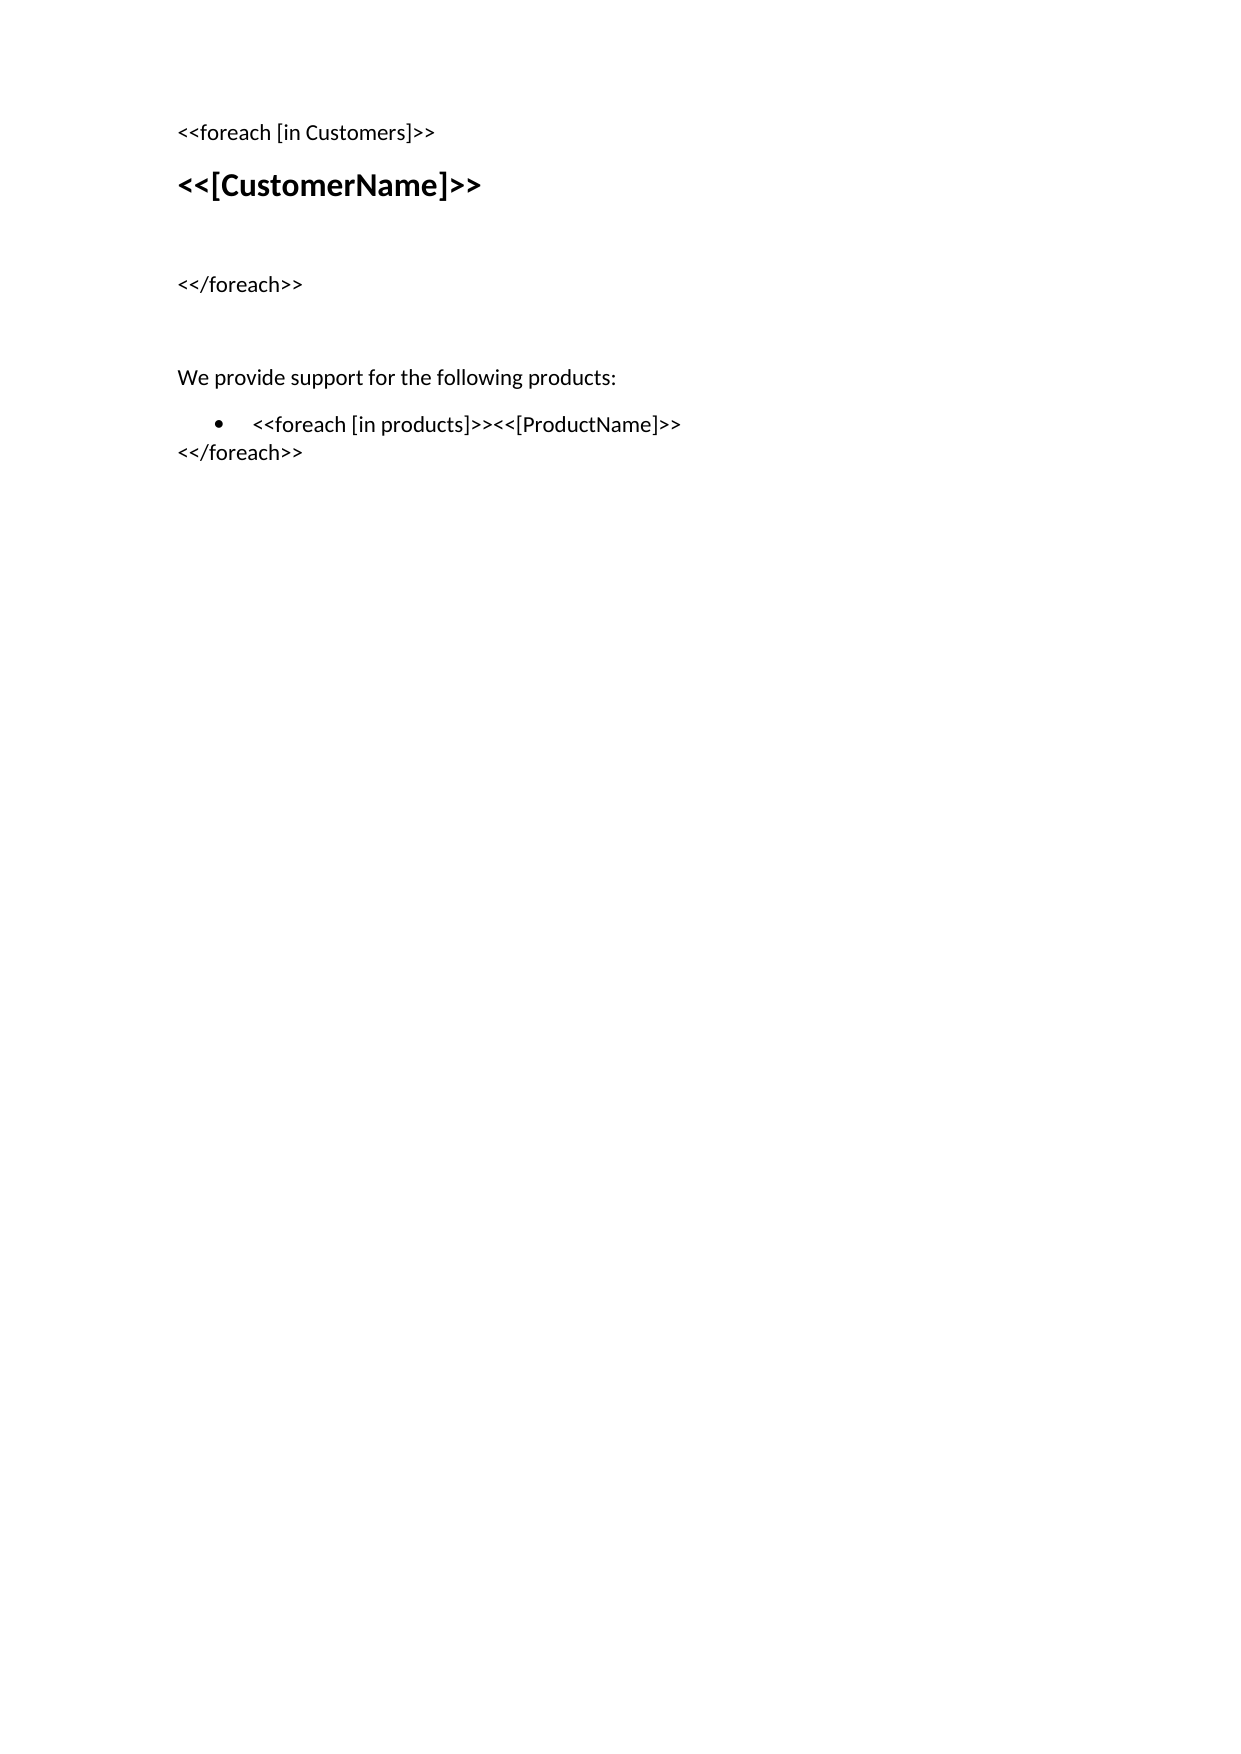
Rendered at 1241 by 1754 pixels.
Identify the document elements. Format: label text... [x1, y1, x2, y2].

text <</foreach>> [177, 438, 1152, 466]
list <<foreach [in products]>><<[ProductName]>> [215, 410, 1152, 438]
text <<foreach [in Customers]>> [177, 118, 1152, 146]
text We provide support for the following products: [177, 363, 1152, 391]
text <<[CustomerName]>> [177, 164, 1152, 205]
text <</foreach>> [177, 271, 1152, 299]
